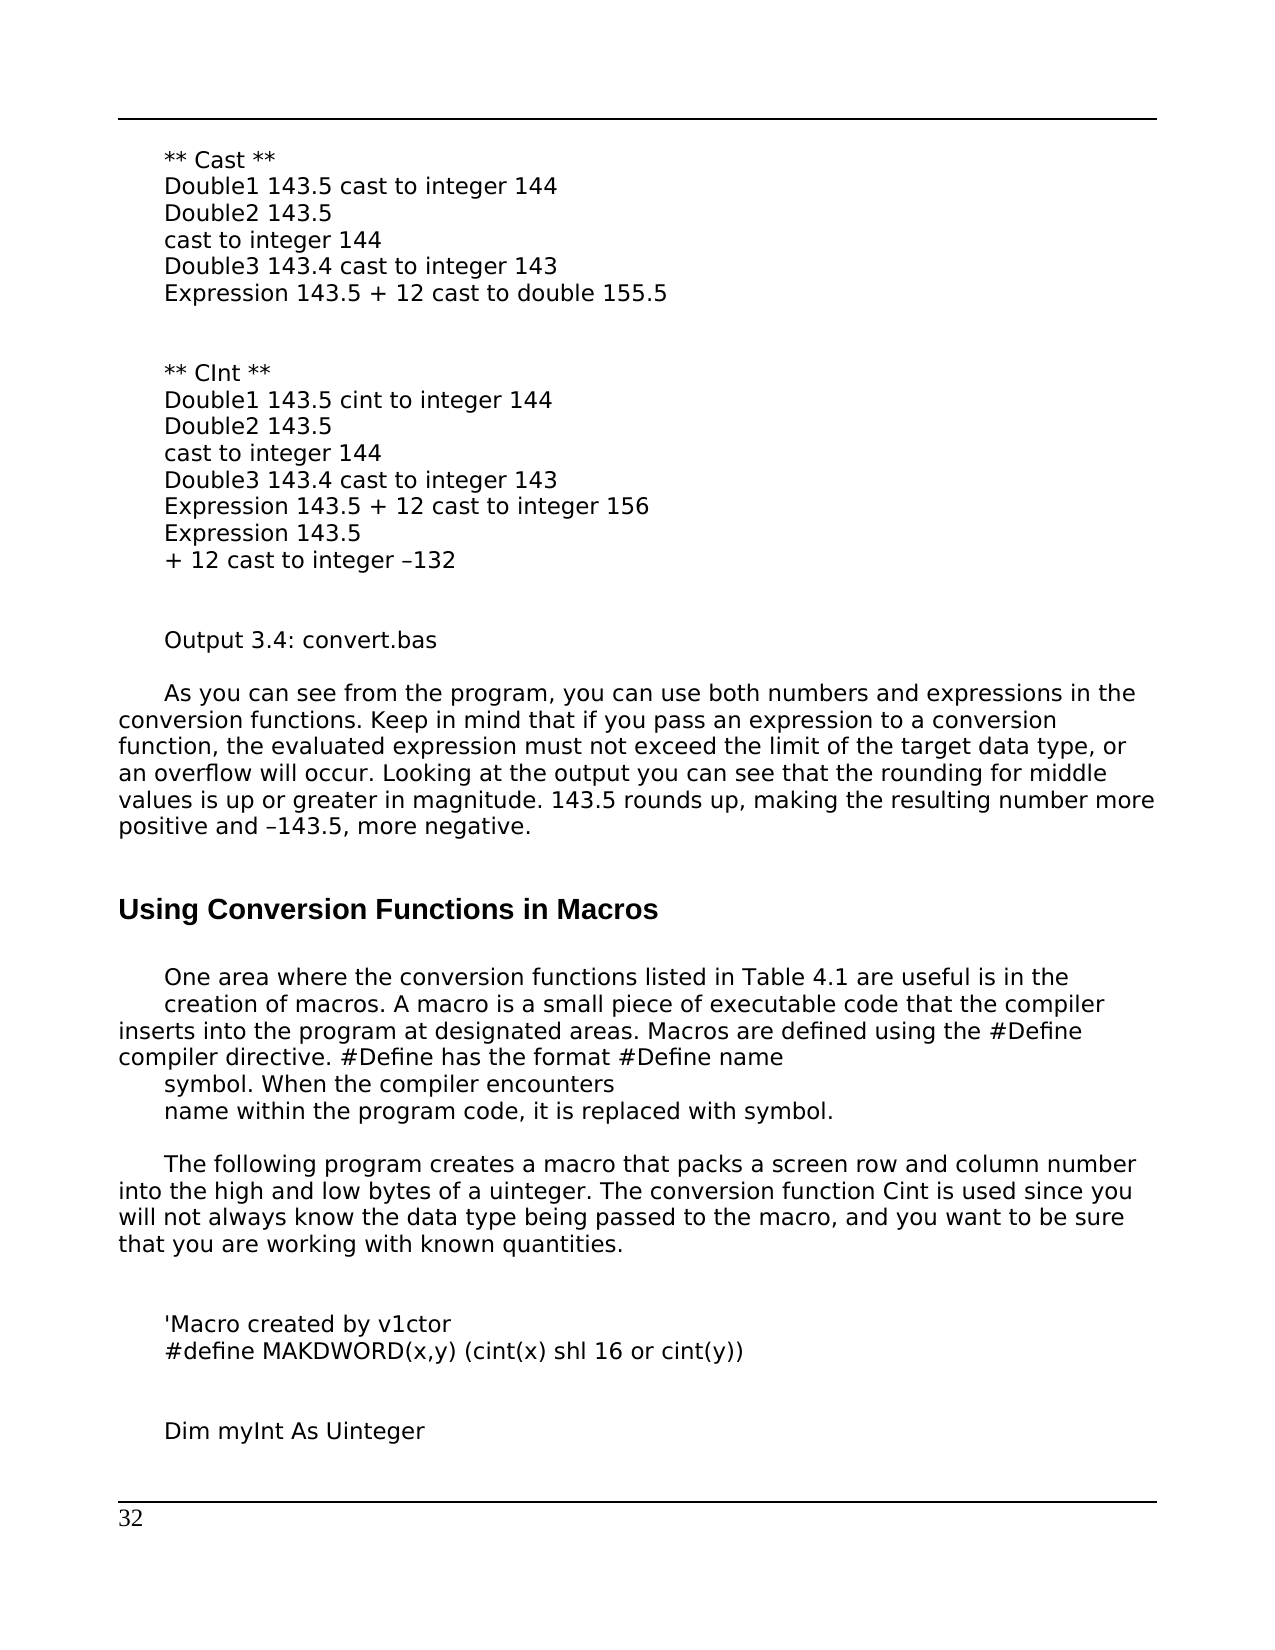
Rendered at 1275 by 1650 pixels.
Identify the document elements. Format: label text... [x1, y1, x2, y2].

text One area where the conversion functions listed in Table 4.1 are useful is in the [118, 964, 1157, 991]
text cast to integer 144 [118, 227, 1157, 253]
text Double2 143.5 [118, 200, 1157, 227]
text Dim myInt As Uinteger [118, 1418, 1157, 1444]
text Expression 143.5 [118, 520, 1157, 547]
text The following program creates a macro that packs a screen row and column number into the high and low bytes of a uinteger. The conversion function Cint is used since you will not always know the data type being passed to the macro, and you want to be sure that you are working with known quantities. [118, 1151, 1157, 1258]
text cast to integer 144 [118, 440, 1157, 467]
text Double1 143.5 cint to integer 144 [118, 387, 1157, 413]
text creation of macros. A macro is a small piece of executable code that the compiler inserts into the program at designated areas. Macros are defined using the #Define compiler directive. #Define has the format #Define name [118, 991, 1157, 1071]
text 'Macro created by v1ctor [118, 1311, 1157, 1338]
text #define MAKDWORD(x,y) (cint(x) shl 16 or cint(y)) [118, 1338, 1157, 1364]
text Double1 143.5 cast to integer 144 [118, 173, 1157, 200]
text Expression 143.5 + 12 cast to integer 156 [118, 493, 1157, 520]
subtitle Using Conversion Functions in Macros [118, 892, 1157, 925]
text As you can see from the program, you can use both numbers and expressions in the conversion functions. Keep in mind that if you pass an expression to a conversion function, the evaluated expression must not exceed the limit of the target data type, or an overflow will occur. Looking at the output you can see that the rounding for middle values is up or greater in magnitude. 143.5 rounds up, making the resulting number more positive and –143.5, more negative. [118, 680, 1157, 840]
text Output 3.4: convert.bas [118, 627, 1157, 653]
text ** Cast ** [118, 147, 1157, 173]
text Double2 143.5 [118, 413, 1157, 440]
text + 12 cast to integer –132 [118, 547, 1157, 573]
text symbol. When the compiler encounters [118, 1071, 1157, 1098]
text name within the program code, it is replaced with symbol. [118, 1098, 1157, 1124]
text Double3 143.4 cast to integer 143 [118, 253, 1157, 280]
text Expression 143.5 + 12 cast to double 155.5 [118, 280, 1157, 307]
text Double3 143.4 cast to integer 143 [118, 467, 1157, 493]
text ** CInt ** [118, 360, 1157, 387]
